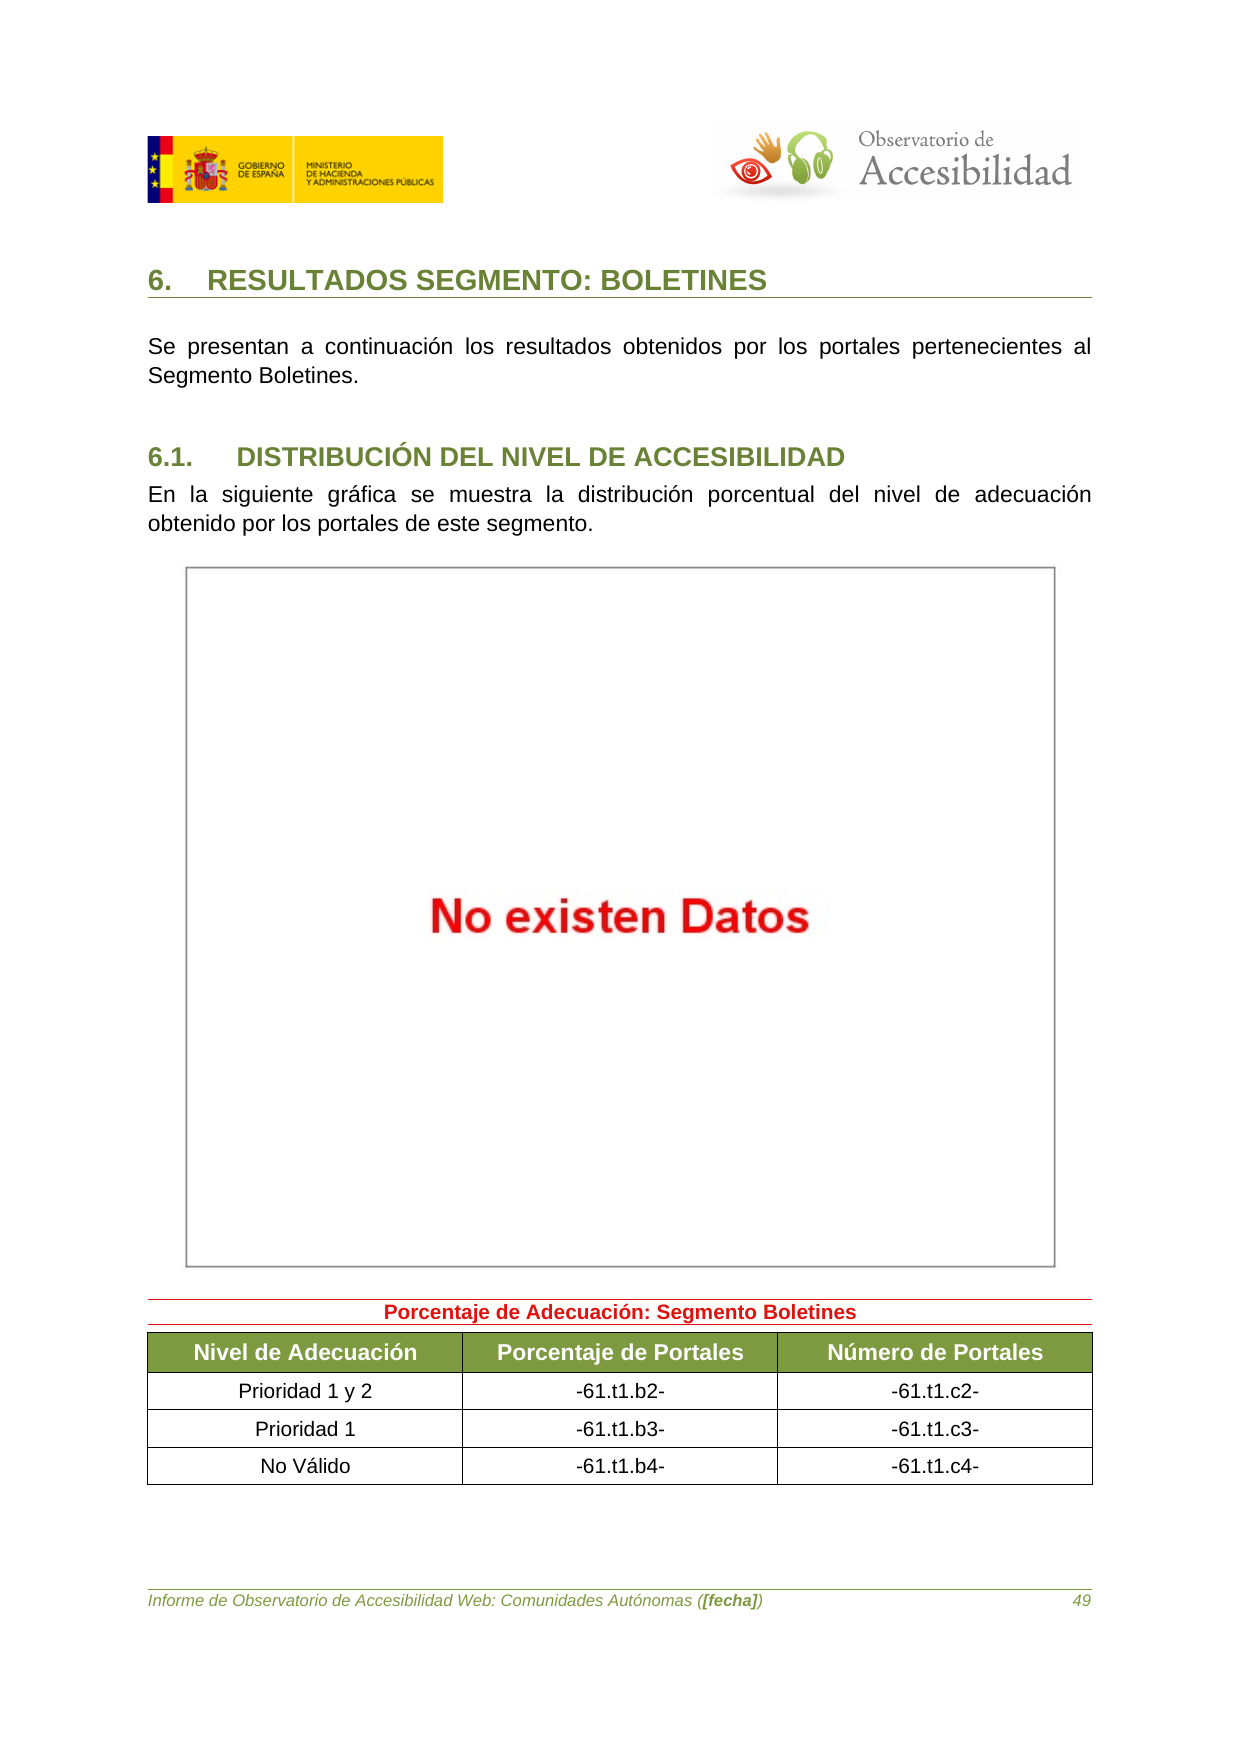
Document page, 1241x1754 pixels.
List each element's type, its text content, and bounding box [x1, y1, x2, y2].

table_cell -61.t1.c3- [778, 1410, 1092, 1447]
list Distribución del nivel de accesibilidad [148, 441, 1092, 472]
table_cell Prioridad 1 y 2 [148, 1373, 462, 1409]
picture [178, 564, 1062, 1274]
table_cell -61.t1.b4- [463, 1448, 777, 1484]
table_cell -61.t1.c4- [778, 1448, 1092, 1484]
picture [147, 136, 443, 203]
table_header Número de Portales [778, 1333, 1092, 1372]
text En la siguiente gráfica se muestra la distribución porcentual del nivel de adecuación obtenido por los portales de este segmento. [148, 481, 1092, 537]
table_cell -61.t1.c2- [778, 1373, 1092, 1409]
table_cell Prioridad 1 [148, 1410, 462, 1447]
table_cell -61.t1.b2- [463, 1373, 777, 1409]
table_header Nivel de Adecuación [148, 1333, 462, 1372]
text Se presentan a continuación los resultados obtenidos por los portales pertenecientes al Segmento Boletines. [148, 333, 1092, 388]
table_header Porcentaje de Portales [463, 1333, 777, 1372]
text Porcentaje de Adecuación: Segmento Boletines [148, 1300, 1092, 1324]
picture [710, 122, 1086, 205]
table_cell No Válido [148, 1448, 462, 1484]
table_cell -61.t1.b3- [463, 1410, 777, 1447]
list Resultados Segmento: Boletines [148, 263, 1092, 297]
